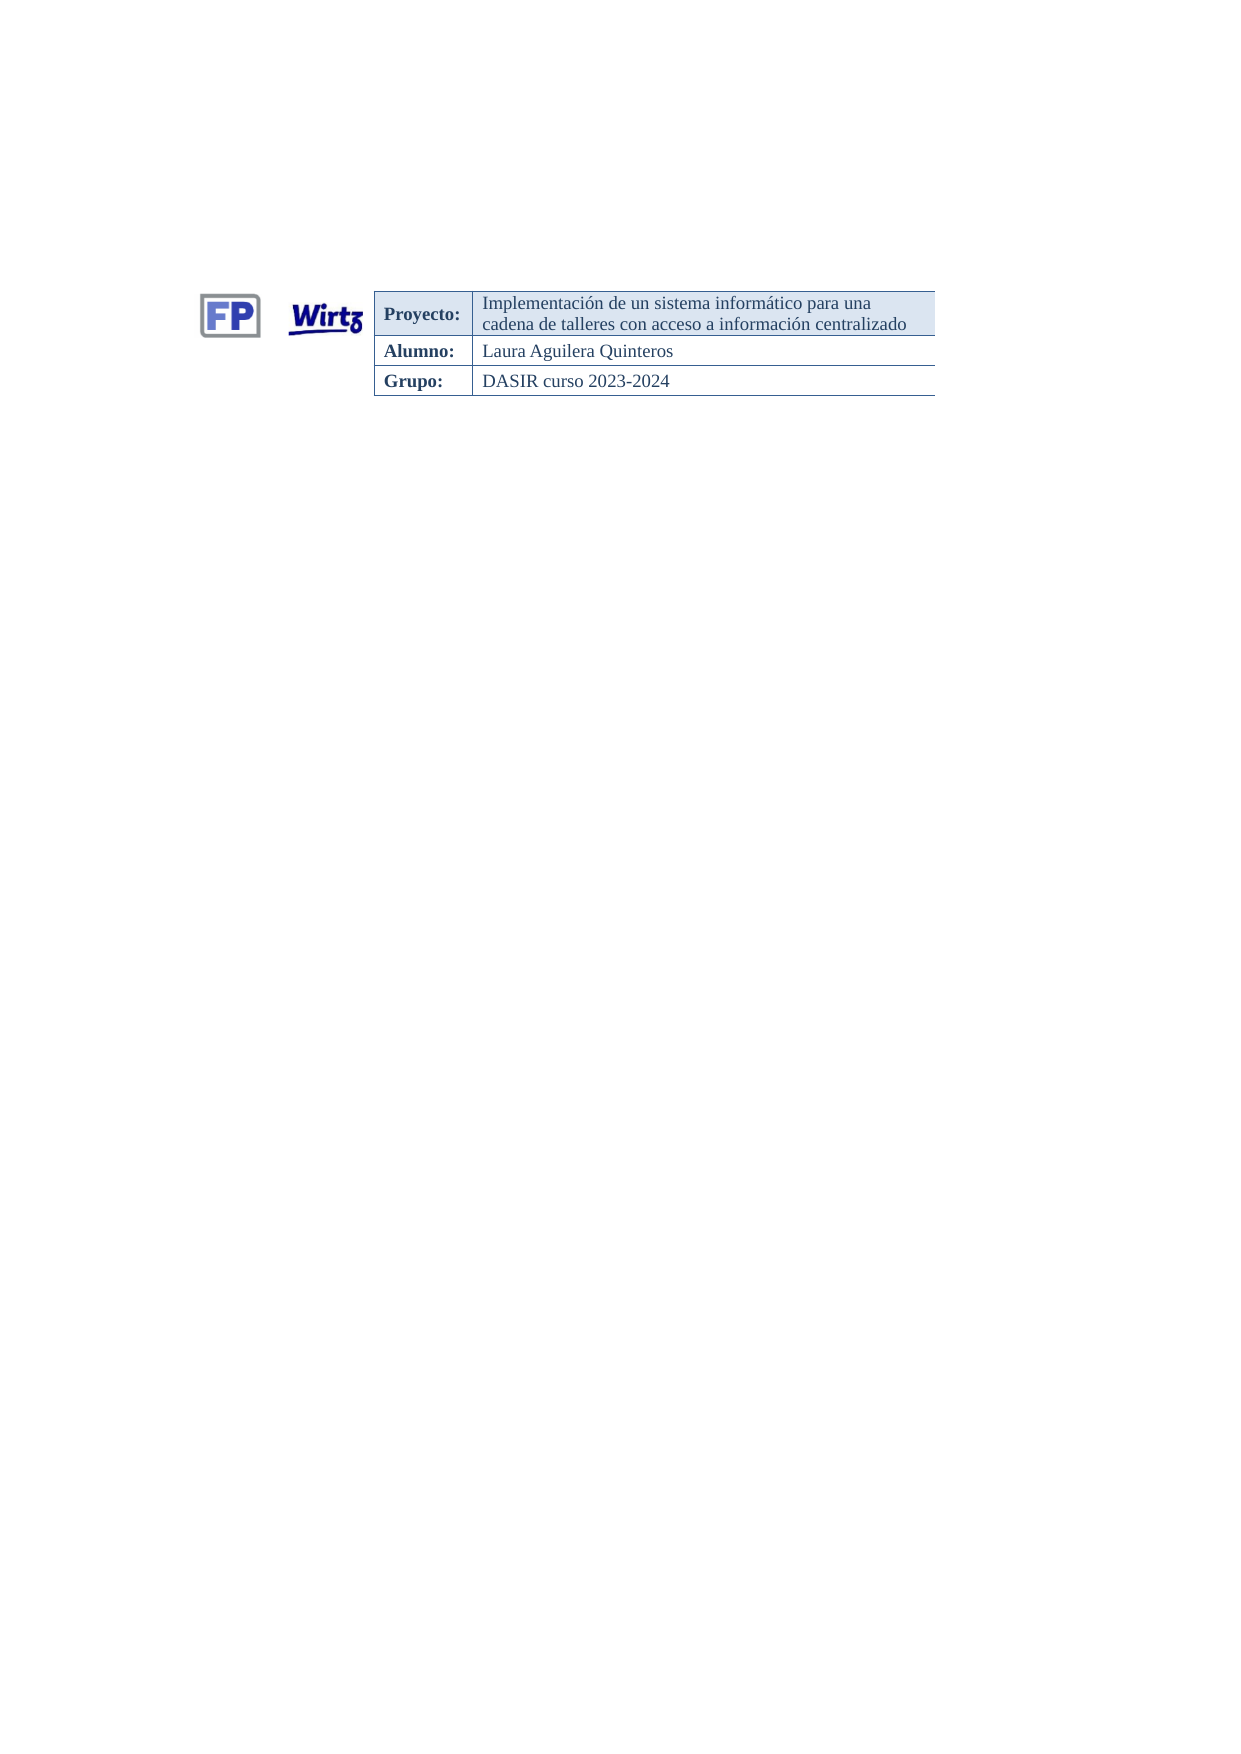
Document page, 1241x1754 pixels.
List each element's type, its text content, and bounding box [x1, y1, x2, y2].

table_cell DASIR curso 2023-2024 [473, 366, 935, 394]
table_cell Grupo: [375, 366, 472, 394]
table_header Proyecto: [375, 292, 472, 335]
table_header Implementación de un sistema informático para una cadena de talleres con acceso a información centralizado [473, 292, 935, 335]
table_cell Alumno: [375, 336, 472, 365]
picture [193, 286, 367, 343]
table_cell Laura Aguilera Quinteros [473, 336, 935, 365]
